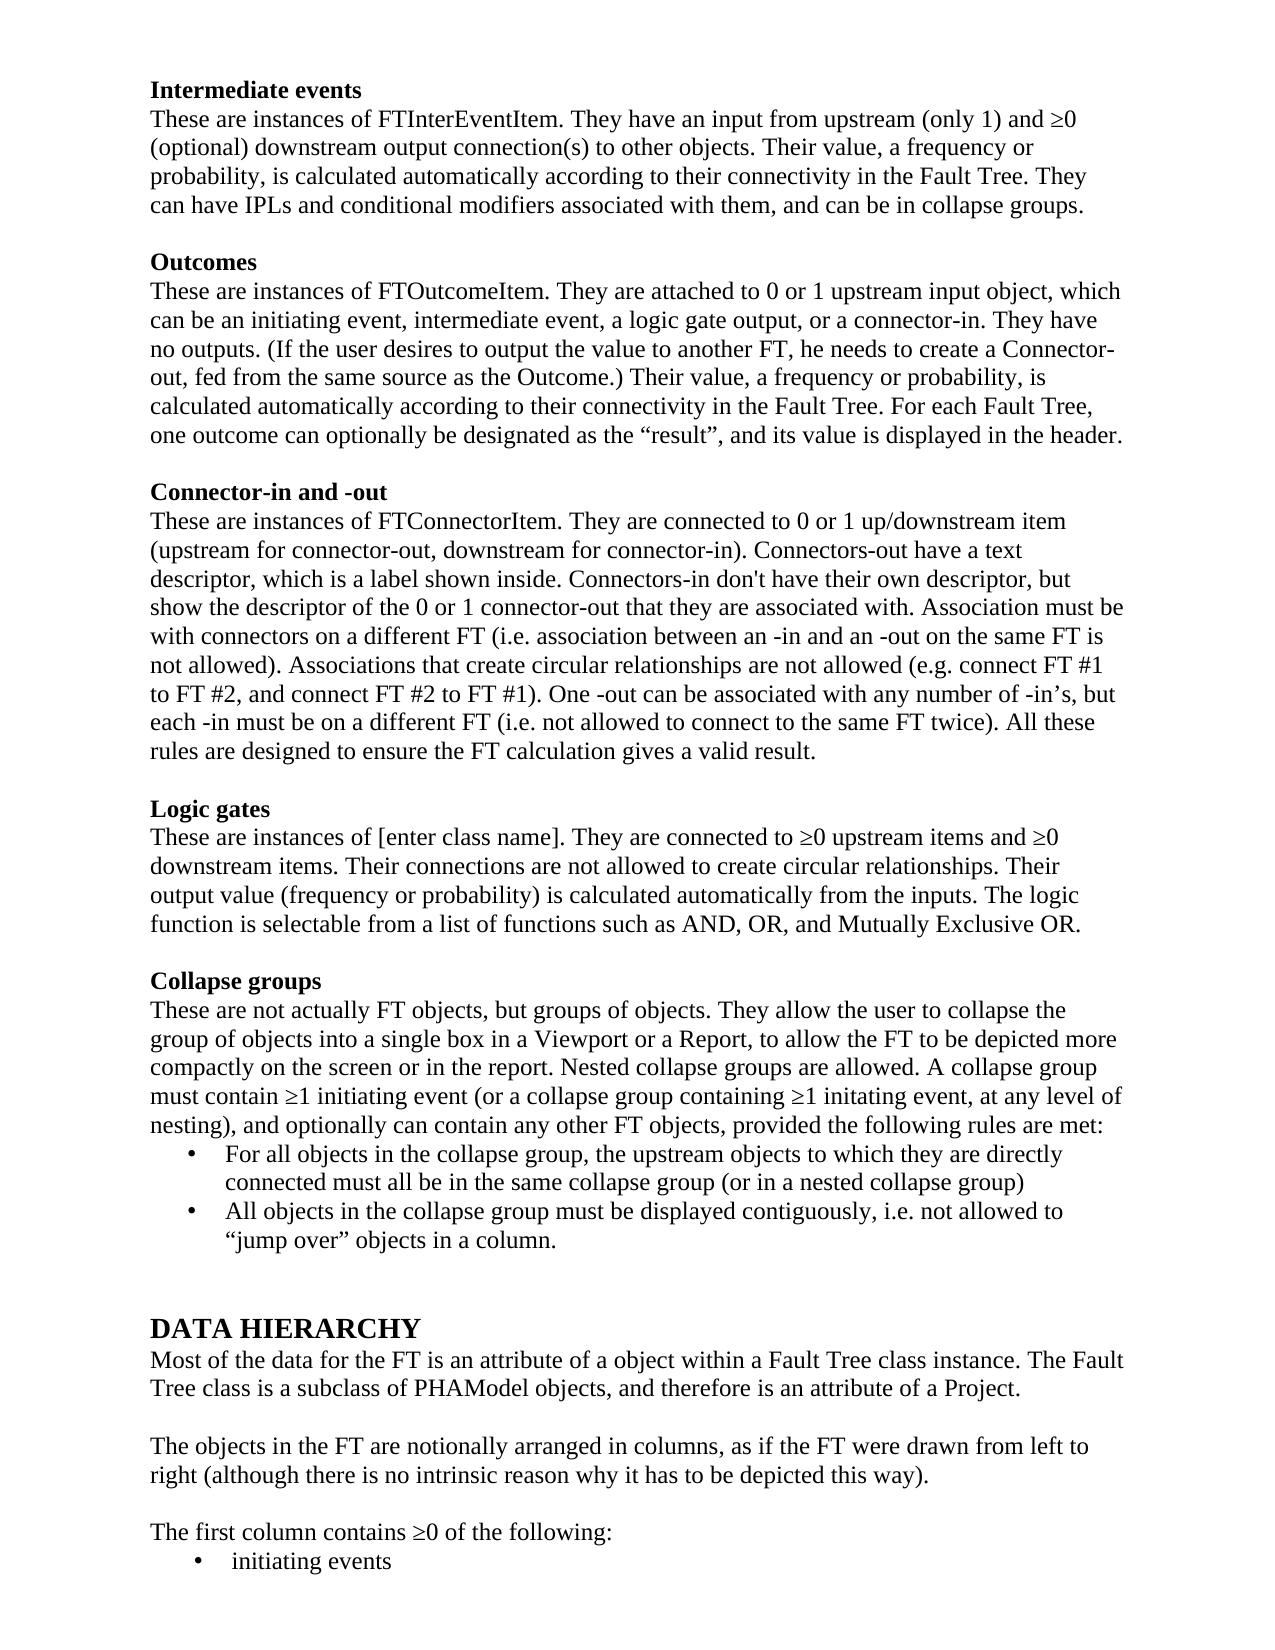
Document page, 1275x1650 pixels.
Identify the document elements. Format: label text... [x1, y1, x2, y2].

text Intermediate events [150, 75, 1125, 104]
text These are not actually FT objects, but groups of objects. They allow the user to collapse the group of objects into a single box in a Viewport or a Report, to allow the FT to be depicted more compactly on the screen or in the report. Nested collapse groups are allowed. A collapse group must contain ≥1 initiating event (or a collapse group containing ≥1 initating event, at any level of nesting), and optionally can contain any other FT objects, provided the following rules are met: [150, 995, 1125, 1139]
text These are instances of [enter class name]. They are connected to ≥0 upstream items and ≥0 downstream items. Their connections are not allowed to create circular relationships. Their output value (frequency or probability) is calculated automatically from the inputs. The logic function is selectable from a list of functions such as AND, OR, and Mutually Exclusive OR. [150, 822, 1125, 937]
list For all objects in the collapse group, the upstream objects to which they are directly connected must all be in the same collapse group (or in a nested collapse group) [187, 1139, 1125, 1196]
list All objects in the collapse group must be displayed contiguously, i.e. not allowed to “jump over” objects in a column. [187, 1196, 1125, 1254]
text Connector-in and -out [150, 477, 1125, 506]
text The objects in the FT are notionally arranged in columns, as if the FT were drawn from left to right (although there is no intrinsic reason why it has to be depicted this way). [150, 1431, 1125, 1488]
text These are instances of FTInterEventItem. They have an input from upstream (only 1) and ≥0 (optional) downstream output connection(s) to other objects. Their value, a frequency or probability, is calculated automatically according to their connectivity in the Fault Tree. They can have IPLs and conditional modifiers associated with them, and can be in collapse groups. [150, 104, 1125, 219]
text The first column contains ≥0 of the following: [150, 1517, 1125, 1546]
text Outcomes [150, 247, 1125, 276]
text Logic gates [150, 794, 1125, 822]
text These are instances of FTOutcomeItem. They are attached to 0 or 1 upstream input object, which can be an initiating event, intermediate event, a logic gate output, or a connector-in. They have no outputs. (If the user desires to output the value to another FT, he needs to create a Connector-out, fed from the same source as the Outcome.) Their value, a frequency or probability, is calculated automatically according to their connectivity in the Fault Tree. For each Fault Tree, one outcome can optionally be designated as the “result”, and its value is displayed in the header. [150, 276, 1125, 449]
text Most of the data for the FT is an attribute of a object within a Fault Tree class instance. The Fault Tree class is a subclass of PHAModel objects, and therefore is an attribute of a Project. [150, 1345, 1125, 1402]
text DATA HIERARCHY [150, 1311, 1125, 1345]
text Collapse groups [150, 966, 1125, 995]
text These are instances of FTConnectorItem. They are connected to 0 or 1 up/downstream item (upstream for connector-out, downstream for connector-in). Connectors-out have a text descriptor, which is a label shown inside. Connectors-in don't have their own descriptor, but show the descriptor of the 0 or 1 connector-out that they are associated with. Association must be with connectors on a different FT (i.e. association between an -in and an -out on the same FT is not allowed). Associations that create circular relationships are not allowed (e.g. connect FT #1 to FT #2, and connect FT #2 to FT #1). One -out can be associated with any number of -in’s, but each -in must be on a different FT (i.e. not allowed to connect to the same FT twice). All these rules are designed to ensure the FT calculation gives a valid result. [150, 506, 1125, 765]
list initiating events [194, 1546, 1125, 1575]
